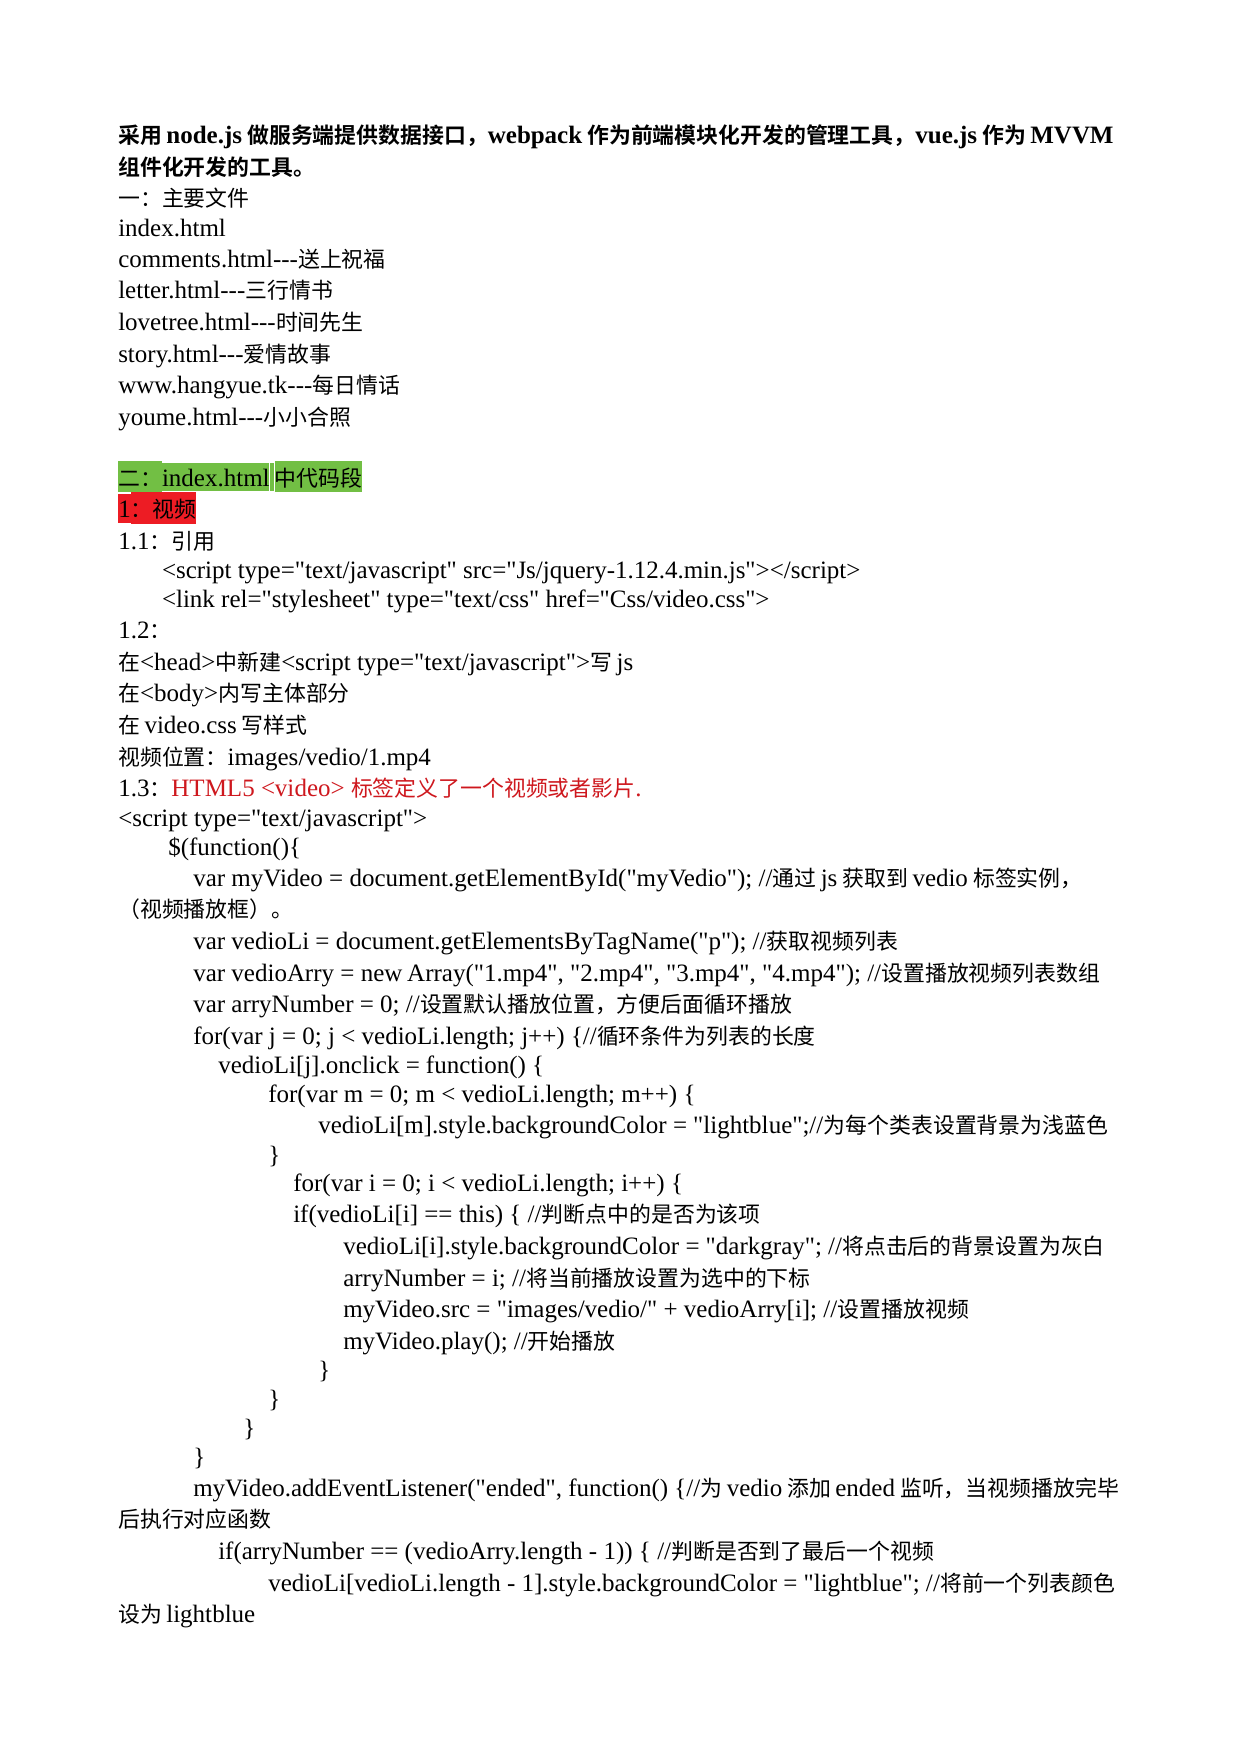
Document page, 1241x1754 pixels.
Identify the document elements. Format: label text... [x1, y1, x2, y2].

text youme.html---小小合照 [118, 400, 1122, 432]
text if(vedioLi[i] == this) { //判断点中的是否为该项 [118, 1197, 1122, 1229]
text var myVideo = document.getElementById("myVedio"); //通过js获取到vedio标签实例，（视频播放框）。 [118, 861, 1122, 924]
text var vedioArry = new Array("1.mp4", "2.mp4", "3.mp4", "4.mp4"); //设置播放视频列表数组 [118, 956, 1122, 987]
text myVideo.play(); //开始播放 [118, 1324, 1122, 1356]
text 视频位置：images/vedio/1.mp4 [118, 740, 1122, 771]
text for(var i = 0; i < vedioLi.length; i++) { [118, 1168, 1122, 1197]
text story.html---爱情故事 [118, 337, 1122, 368]
text letter.html---三行情书 [118, 273, 1122, 305]
text vedioLi[i].style.backgroundColor = "darkgray"; //将点击后的背景设置为灰白 [118, 1229, 1122, 1261]
text lovetree.html---时间先生 [118, 305, 1122, 337]
text 一：主要文件 [118, 181, 1122, 213]
text if(arryNumber == (vedioArry.length - 1)) { //判断是否到了最后一个视频 [118, 1534, 1122, 1566]
text myVideo.src = "images/vedio/" + vedioArry[i]; //设置播放视频 [118, 1292, 1122, 1324]
text vedioLi[m].style.backgroundColor = "lightblue";//为每个类表设置背景为浅蓝色 [118, 1108, 1122, 1140]
text myVideo.addEventListener("ended", function() {//为vedio添加ended监听，当视频播放完毕后执行对应函数 [118, 1471, 1122, 1534]
text 1：视频 [118, 492, 1122, 524]
text } [118, 1384, 1122, 1413]
text vedioLi[j].onclick = function() { [118, 1051, 1122, 1079]
text 在<body>内写主体部分 [118, 676, 1122, 708]
text } [118, 1356, 1122, 1384]
text <script type="text/javascript"> [118, 803, 1122, 832]
text var arryNumber = 0; //设置默认播放位置，方便后面循环播放 [118, 987, 1122, 1019]
text } [118, 1413, 1122, 1442]
text 二：index.html中代码段 [118, 461, 1122, 492]
text index.html [118, 213, 1122, 242]
text 采用node.js做服务端提供数据接口，webpack作为前端模块化开发的管理工具，vue.js作为MVVM组件化开发的工具。 [118, 118, 1122, 181]
text } [118, 1140, 1122, 1168]
text var vedioLi = document.getElementsByTagName("p"); //获取视频列表 [118, 924, 1122, 956]
text 1.3：HTML5 <video> 标签定义了一个视频或者影片. [118, 771, 1122, 803]
text vedioLi[vedioLi.length - 1].style.backgroundColor = "lightblue"; //将前一个列表颜色设为lightblue [118, 1566, 1122, 1629]
text www.hangyue.tk---每日情话 [118, 368, 1122, 400]
text <script type="text/javascript" src="Js/jquery-1.12.4.min.js"></script> [118, 556, 1122, 584]
text } [118, 1442, 1122, 1471]
text 在video.css写样式 [118, 708, 1122, 740]
text for(var m = 0; m < vedioLi.length; m++) { [118, 1079, 1122, 1108]
text 在<head>中新建<script type="text/javascript">写js [118, 645, 1122, 676]
text $(function(){ [118, 832, 1122, 861]
text arryNumber = i; //将当前播放设置为选中的下标 [118, 1261, 1122, 1292]
text for(var j = 0; j < vedioLi.length; j++) {//循环条件为列表的长度 [118, 1019, 1122, 1051]
text 1.1：引用 [118, 524, 1122, 556]
text <link rel="stylesheet" type="text/css" href="Css/video.css"> [118, 584, 1122, 613]
text comments.html---送上祝福 [118, 242, 1122, 273]
text 1.2： [118, 613, 1122, 645]
